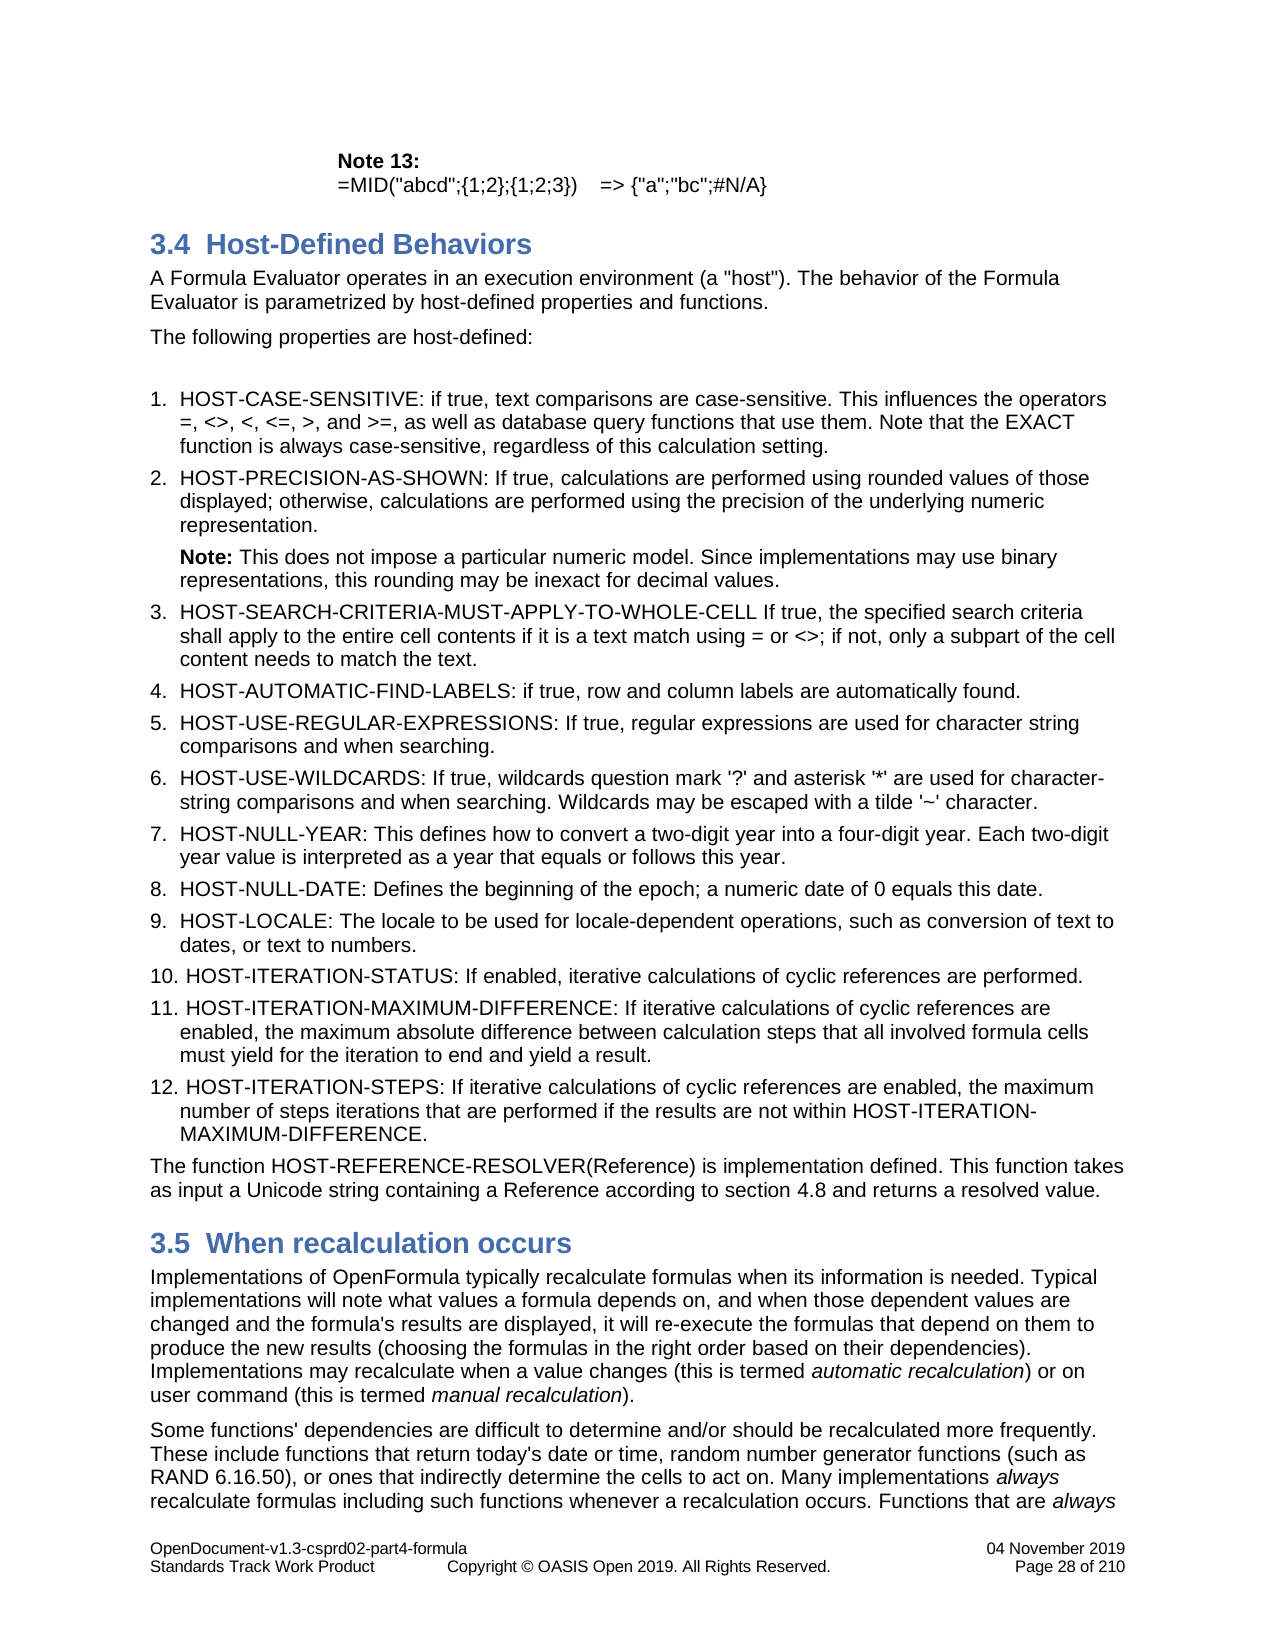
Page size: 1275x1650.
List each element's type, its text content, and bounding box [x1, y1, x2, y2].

subtitle When recalculation occurs [150, 1227, 1125, 1259]
text A Formula Evaluator operates in an execution environment (a "host"). The behavior of the Formula Evaluator is parametrized by host-defined properties and functions. [150, 267, 1125, 314]
list HOST-USE-WILDCARDS: If true, wildcards question mark '?' and asterisk '*' are used for character-string comparisons and when searching. Wildcards may be escaped with a tilde '~' character. [150, 767, 1125, 814]
text Some functions' dependencies are difficult to determine and/or should be recalculated more frequently. These include functions that return today's date or time, random number generator functions (such as RAND 6.16.50), or ones that indirectly determine the cells to act on. Many implementations always recalculate formulas including such functions whenever a recalculation occurs. Functions that are always [150, 1419, 1125, 1513]
subtitle Host-Defined Behaviors [150, 228, 1125, 261]
list Note 13: =MID("abcd";{1;2};{1;2;3}) => {"a";"bc";#N/A} [300, 150, 1125, 197]
list HOST-ITERATION-STATUS: If enabled, iterative calculations of cyclic references are performed. [150, 965, 1125, 988]
list HOST-USE-REGULAR-EXPRESSIONS: If true, regular expressions are used for character string comparisons and when searching. [150, 711, 1125, 758]
text The function HOST-REFERENCE-RESOLVER(Reference) is implementation defined. This function takes as input a Unicode string containing a Reference according to section 4.8 and returns a resolved value. [150, 1155, 1125, 1202]
text The following properties are host-defined: [150, 326, 1125, 373]
list HOST-ITERATION-MAXIMUM-DIFFERENCE: If iterative calculations of cyclic references are enabled, the maximum absolute difference between calculation steps that all involved formula cells must yield for the iteration to end and yield a result. [150, 997, 1125, 1067]
text Implementations of OpenFormula typically recalculate formulas when its information is needed. Typical implementations will note what values a formula depends on, and when those dependent values are changed and the formula's results are displayed, it will re-execute the formulas that depend on them to produce the new results (choosing the formulas in the right order based on their dependencies). Implementations may recalculate when a value changes (this is termed automatic recalculation) or on user command (this is termed manual recalculation). [150, 1265, 1125, 1407]
list HOST-SEARCH-CRITERIA-MUST-APPLY-TO-WHOLE-CELL If true, the specified search criteria shall apply to the entire cell contents if it is a text match using = or <>; if not, only a subpart of the cell content needs to match the text. [150, 601, 1125, 671]
list HOST-ITERATION-STEPS: If iterative calculations of cyclic references are enabled, the maximum number of steps iterations that are performed if the results are not within HOST-ITERATION-MAXIMUM-DIFFERENCE. [150, 1076, 1125, 1146]
list HOST-AUTOMATIC-FIND-LABELS: if true, row and column labels are automatically found. [150, 679, 1125, 703]
list HOST-CASE-SENSITIVE: if true, text comparisons are case-sensitive. This influences the operators =, <>, <, <=, >, and >=, as well as database query functions that use them. Note that the EXACT function is always case-sensitive, regardless of this calculation setting. [150, 387, 1125, 458]
list Note: This does not impose a particular numeric model. Since implementations may use binary representations, this rounding may be inexact for decimal values. [150, 545, 1125, 592]
list HOST-LOCALE: The locale to be used for locale-dependent operations, such as conversion of text to dates, or text to numbers. [150, 909, 1125, 957]
list HOST-PRECISION-AS-SHOWN: If true, calculations are performed using rounded values of those displayed; otherwise, calculations are performed using the precision of the underlying numeric representation. [150, 466, 1125, 537]
list HOST-NULL-DATE: Defines the beginning of the epoch; a numeric date of 0 equals this date. [150, 878, 1125, 901]
list HOST-NULL-YEAR: This defines how to convert a two-digit year into a four-digit year. Each two-digit year value is interpreted as a year that equals or follows this year. [150, 822, 1125, 869]
